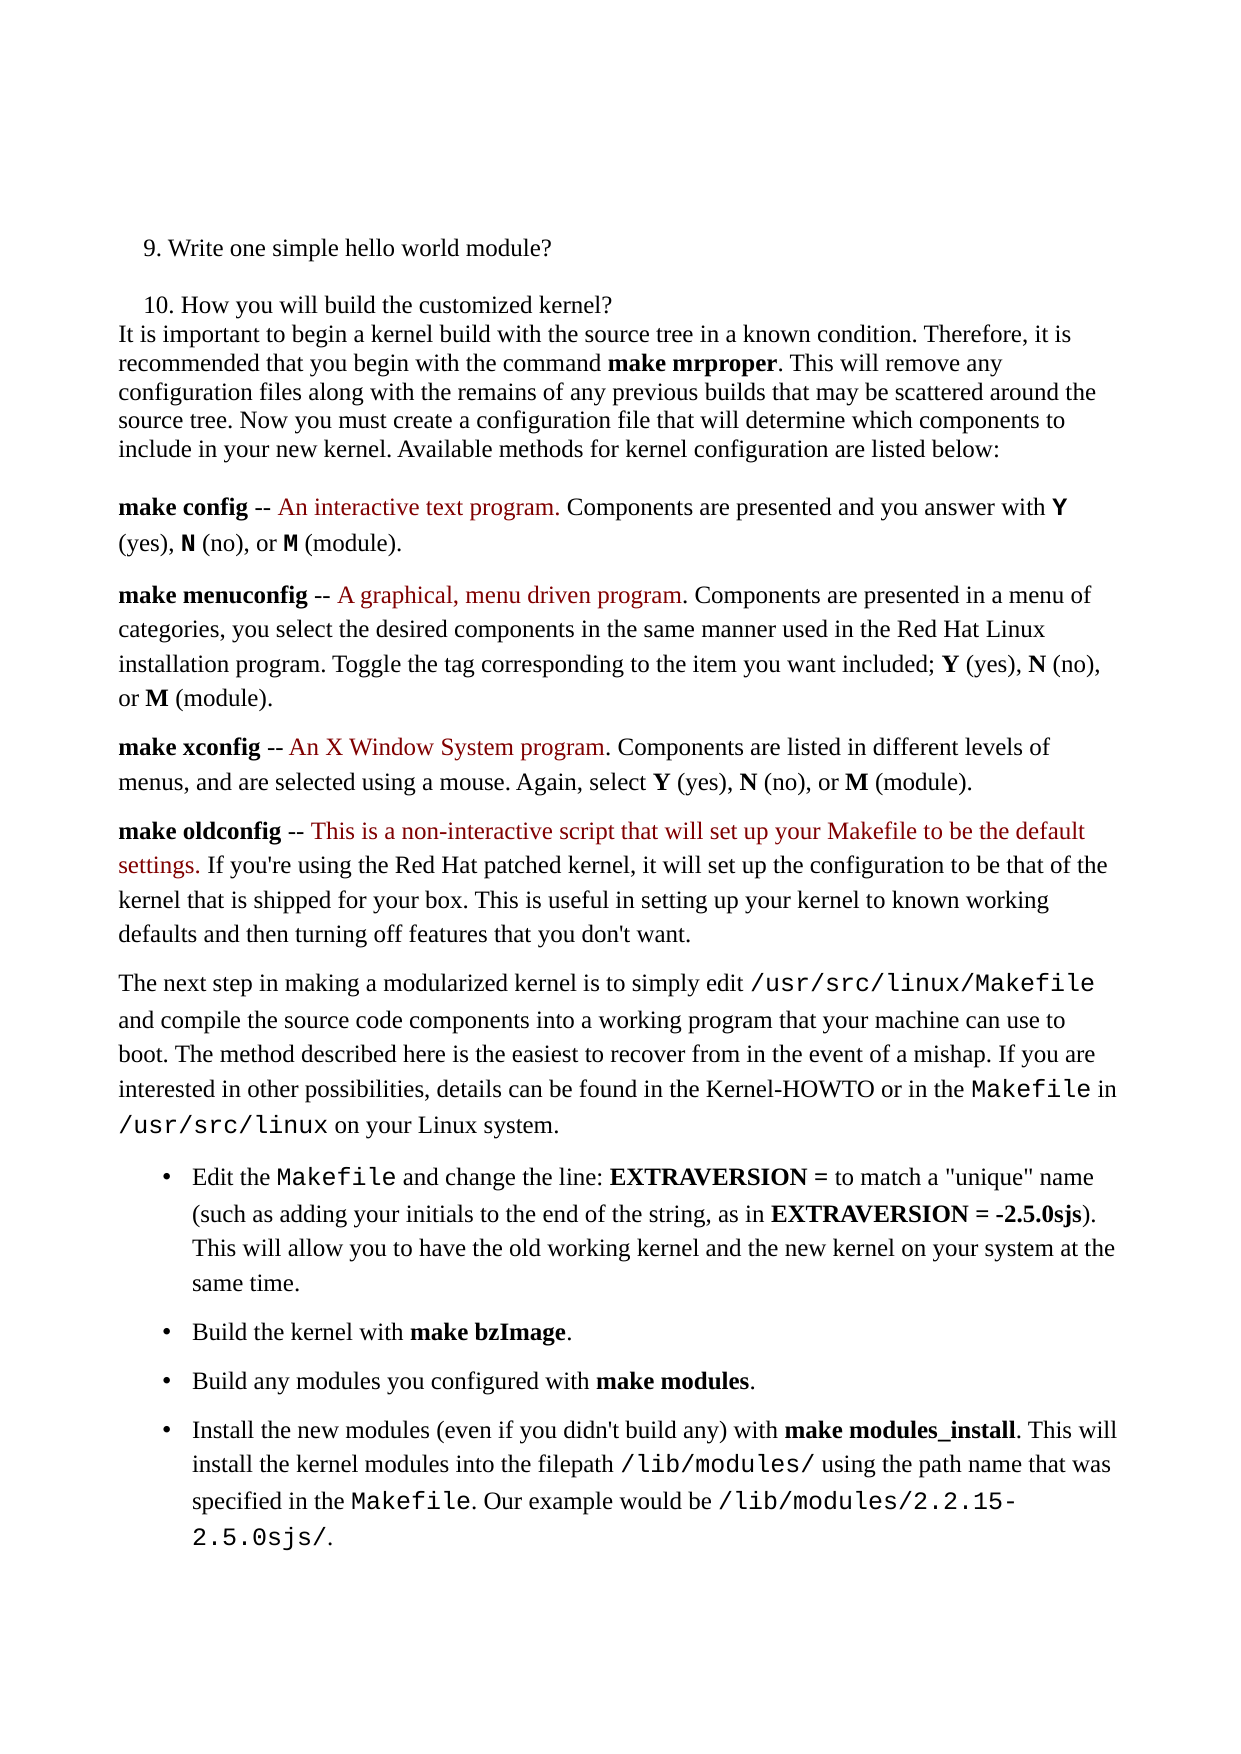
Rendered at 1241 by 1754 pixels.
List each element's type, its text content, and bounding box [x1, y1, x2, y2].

list Edit the Makefile and change the line: EXTRAVERSION = to match a "unique" name (such as adding your initials to the end of the string, as in EXTRAVERSION = -2.5.0sjs). This will allow you to have the old working kernel and the new kernel on your system at the same time. [162, 1162, 1122, 1296]
text 9. Write one simple hello world module? [118, 204, 1122, 262]
text make oldconfig -- This is a non-interactive script that will set up your Makefile to be the default settings. If you're using the Red Hat patched kernel, it will set up the configuration to be that of the kernel that is shipped for your box. This is useful in setting up your kernel to known working defaults and then turning off features that you don't want. [118, 816, 1122, 948]
text The next step in making a modularized kernel is to simply edit /usr/src/linux/Makefile and compile the source code components into a working program that your machine can use to boot. The method described here is the easiest to recover from in the event of a mishap. If you are interested in other possibilities, details can be found in the Kernel-HOWTO or in the Makefile in /usr/src/linux on your Linux system. [118, 968, 1122, 1141]
list Build any modules you configured with make modules. [162, 1366, 1122, 1394]
text 10. How you will build the customized kernel? [118, 262, 1122, 319]
text It is important to begin a kernel build with the source tree in a known condition. Therefore, it is recommended that you begin with the command make mrproper. This will remove any configuration files along with the remains of any previous builds that may be scattered around the source tree. Now you must create a configuration file that will determine which components to include in your new kernel. Available methods for kernel configuration are listed below: [118, 319, 1122, 463]
text make menuconfig -- A graphical, menu driven program. Components are presented in a menu of categories, you select the desired components in the same manner used in the Red Hat Linux installation program. Toggle the tag corresponding to the item you want included; Y (yes), N (no), or M (module). [118, 580, 1122, 712]
list Build the kernel with make bzImage. [162, 1317, 1122, 1346]
list Install the new modules (even if you didn't build any) with make modules_install. This will install the kernel modules into the filepath /lib/modules/ using the path name that was specified in the Makefile. Our example would be /lib/modules/2.2.15-2.5.0sjs/. [162, 1415, 1122, 1553]
text make xconfig -- An X Window System program. Components are listed in different levels of menus, and are selected using a mouse. Again, select Y (yes), N (no), or M (module). [118, 732, 1122, 796]
text make config -- An interactive text program. Components are presented and you answer with Y (yes), N (no), or M (module). [118, 492, 1122, 559]
